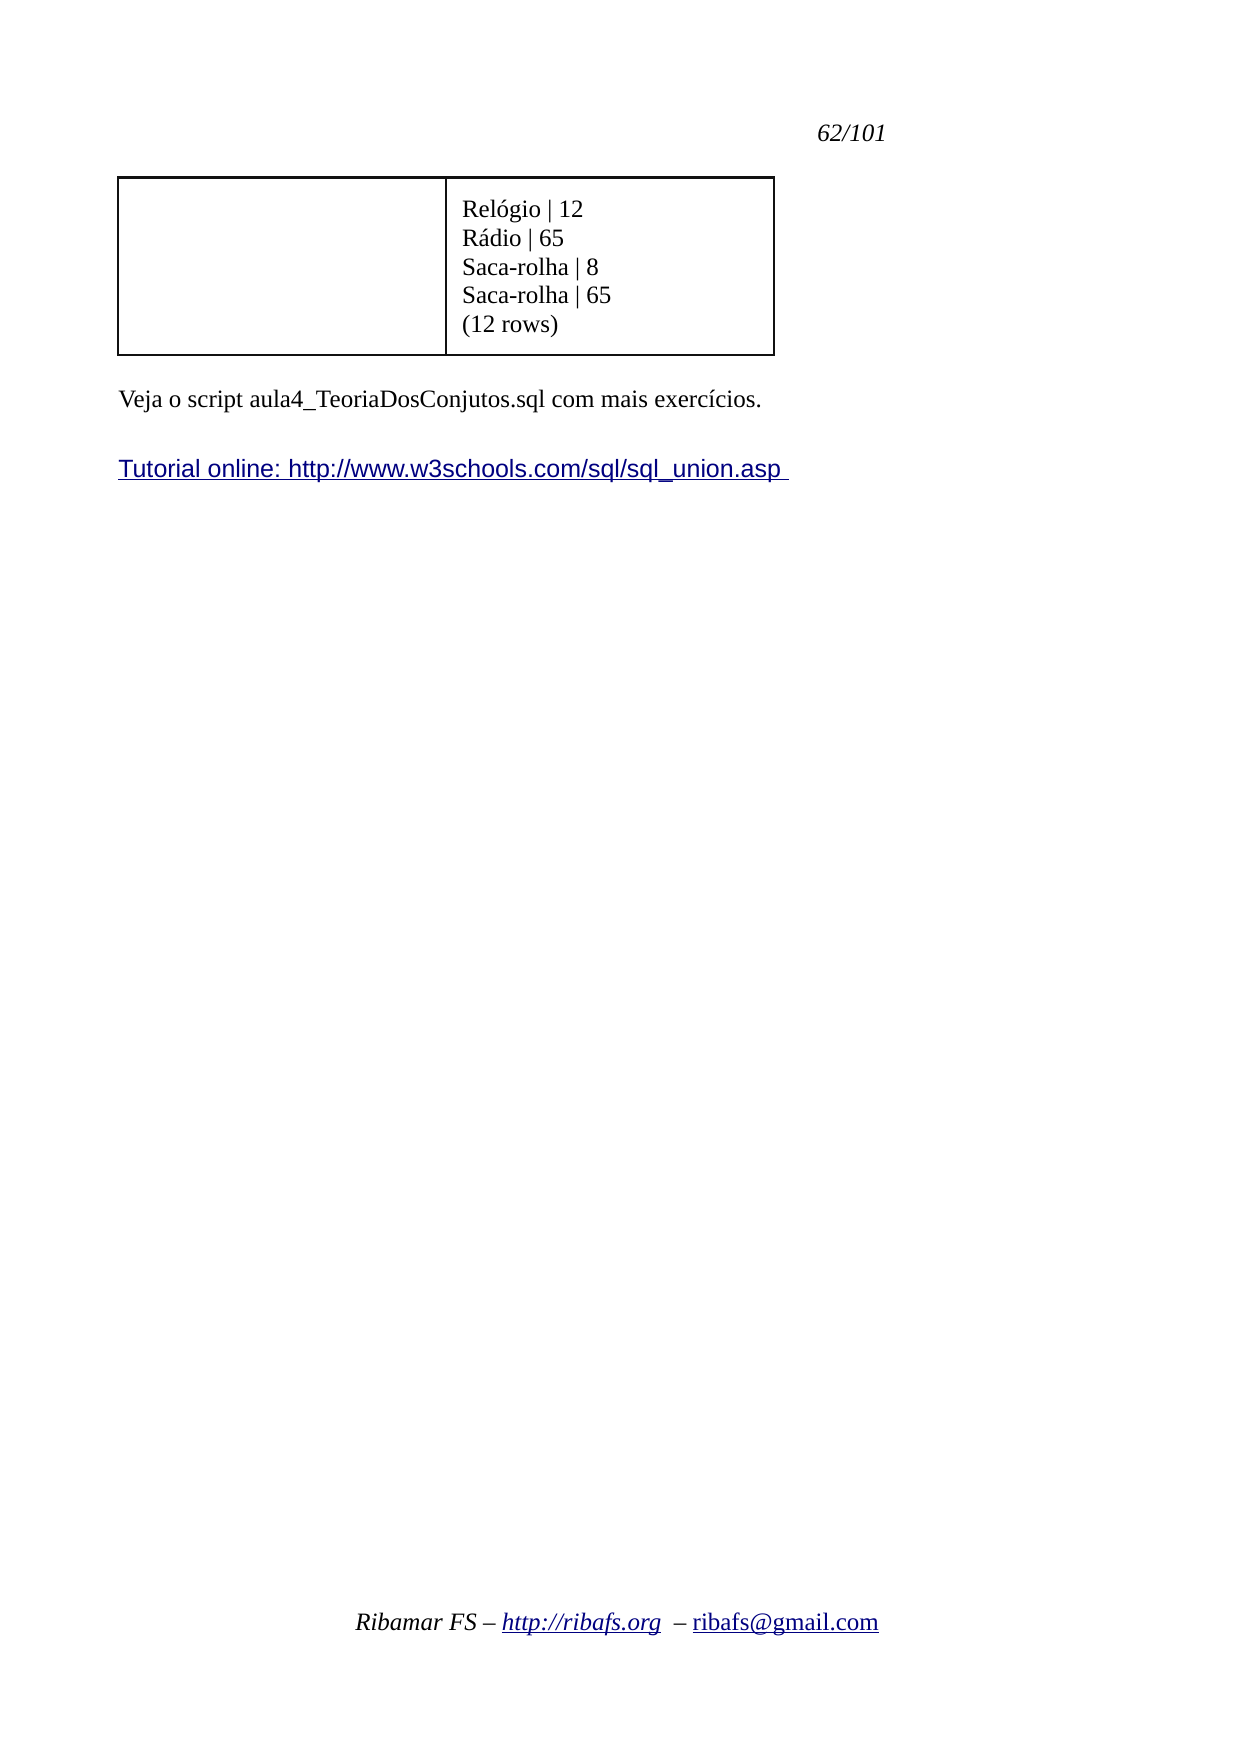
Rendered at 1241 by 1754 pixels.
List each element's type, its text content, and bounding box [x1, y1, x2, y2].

text Tutorial online: http://www.w3schools.com/sql/sql_union.asp [118, 454, 1122, 483]
table_cell Relógio | 12 Rádio | 65 Saca-rolha | 8 Saca-rolha | 65 (12 rows) [447, 179, 773, 353]
table_cell [119, 179, 445, 353]
text Veja o script aula4_TeoriaDosConjutos.sql com mais exercícios. [118, 384, 1122, 413]
